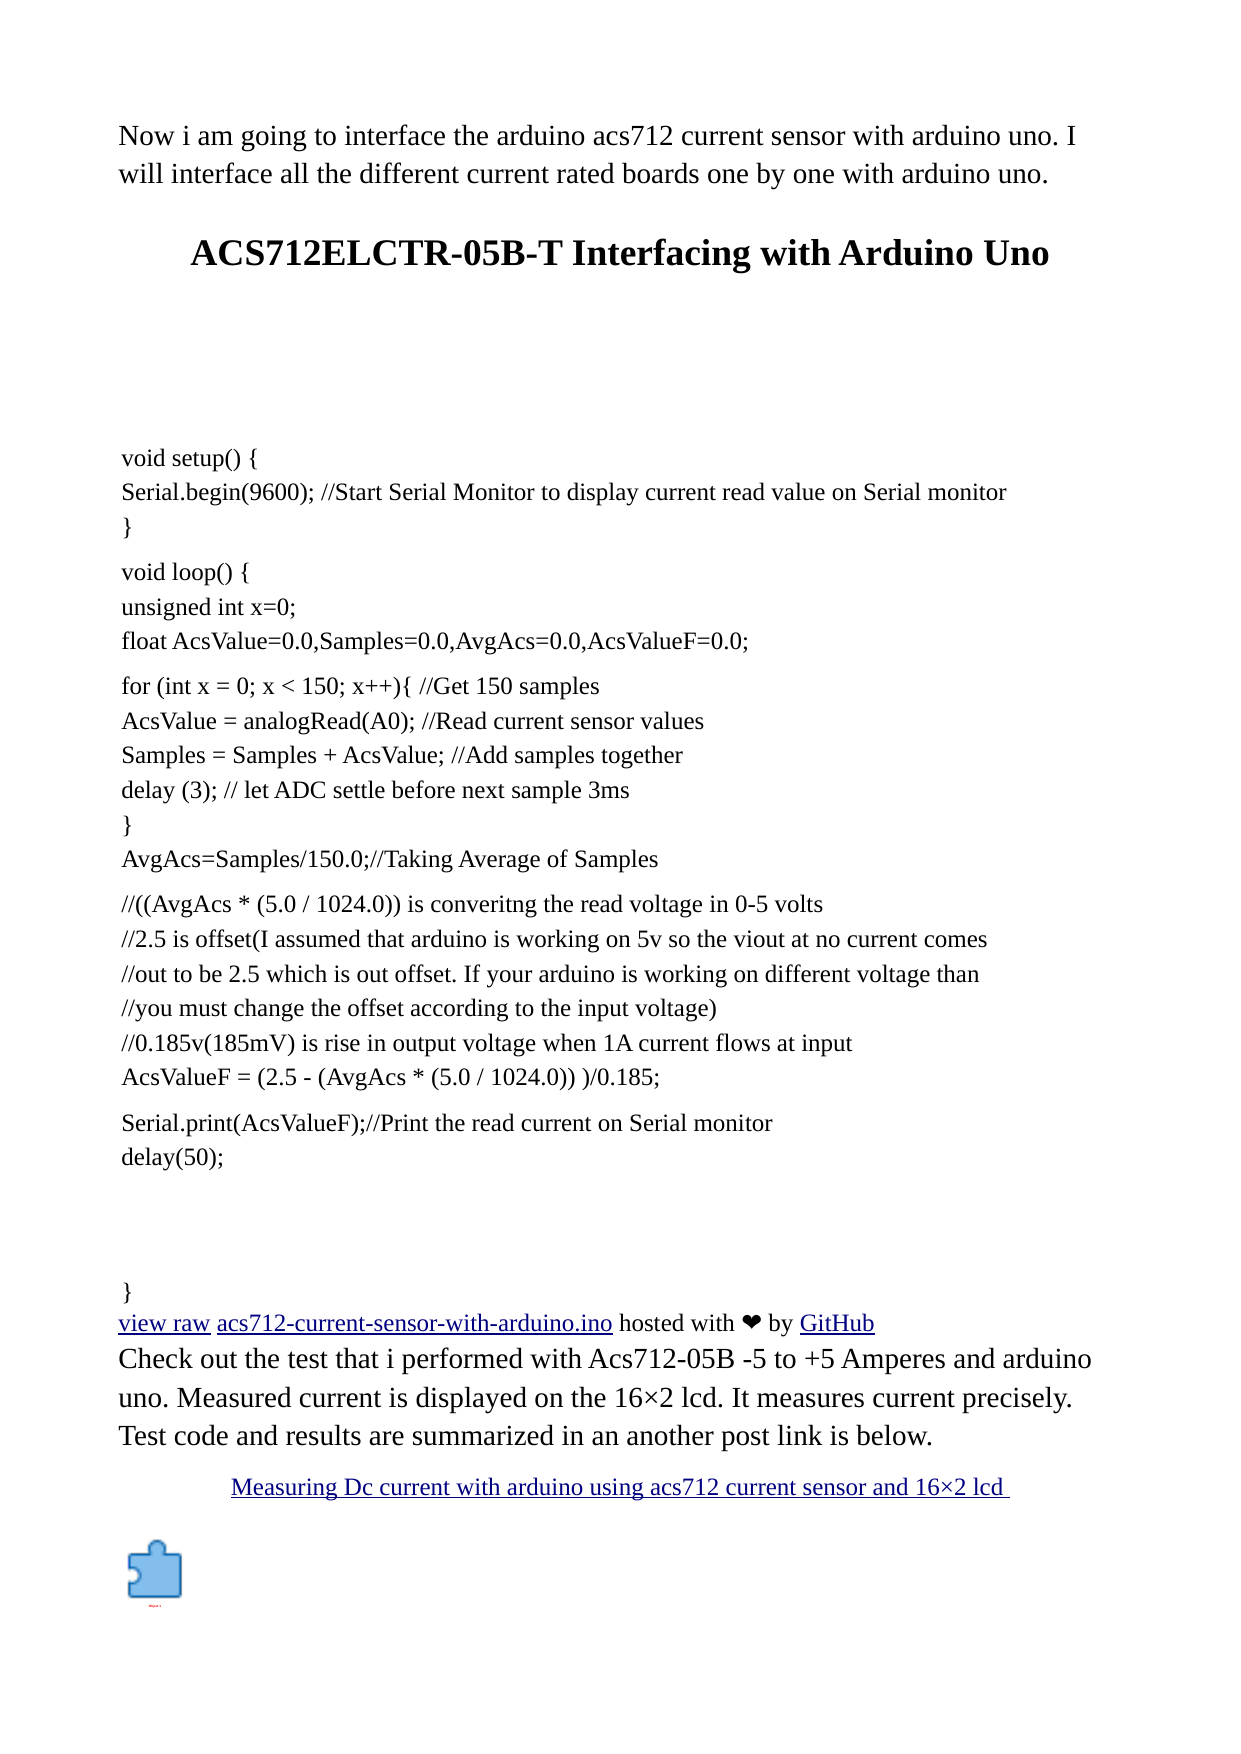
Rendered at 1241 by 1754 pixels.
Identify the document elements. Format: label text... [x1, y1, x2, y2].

table_header } [118, 1274, 148, 1308]
table_header [118, 544, 136, 554]
table_header AvgAcs=Samples/150.0;//Taking Average of Samples [118, 841, 672, 876]
table_header float AcsValue=0.0,Samples=0.0,AvgAcs=0.0,AcsValueF=0.0; [118, 623, 763, 658]
text view raw acs712-current-sensor-with-arduino.ino hosted with ❤ by GitHub [118, 1308, 1122, 1337]
table_header [118, 658, 136, 668]
table_header for (int x = 0; x < 150; x++){ //Get 150 samples [118, 669, 611, 703]
table_header [118, 429, 136, 440]
table_header //you must change the offset according to the input voltage) [118, 990, 727, 1025]
table_header } [118, 807, 148, 841]
table_header //2.5 is offset(I assumed that arduino is working on 5v so the viout at no current comes [118, 921, 996, 956]
subtitle ACS712ELCTR-05B-T Interfacing with Arduino Uno [118, 231, 1122, 274]
table_header //out to be 2.5 which is out offset. If your arduino is working on different voltage than [118, 956, 996, 990]
table_header delay(50); [118, 1139, 237, 1174]
table_header [118, 1094, 136, 1105]
text Now i am going to interface the arduino acs712 current sensor with arduino uno. I will interface all the different current rated boards one by one with arduino uno. [118, 118, 1122, 190]
table_header [118, 876, 136, 887]
text Check out the test that i performed with Acs712-05B -5 to +5 Amperes and arduino uno. Measured current is displayed on the 16×2 lcd. It measures current precisely. Test code and results are summarized in an another post link is below. [118, 1341, 1122, 1452]
table_header Serial.print(AcsValueF);//Print the read current on Serial monitor [118, 1105, 783, 1139]
table_header Serial.begin(9600); //Start Serial Monitor to display current read value on Serial monitor [118, 474, 1016, 509]
table_header void setup() { [118, 440, 274, 474]
table_header //((AvgAcs * (5.0 / 1024.0)) is converitng the read voltage in 0-5 volts [118, 887, 834, 921]
table_header Samples = Samples + AcsValue; //Add samples together [118, 738, 695, 772]
table_header AcsValueF = (2.5 - (AvgAcs * (5.0 / 1024.0)) )/0.185; [118, 1060, 673, 1094]
table_header void loop() { [118, 554, 266, 589]
table_header AcsValue = analogRead(A0); //Read current sensor values [118, 703, 723, 738]
text Measuring Dc current with arduino using acs712 current sensor and 16×2 lcd [118, 1472, 1122, 1500]
table_header unsigned int x=0; [118, 589, 309, 623]
table_header //0.185v(185mV) is rise in output voltage when 1A current flows at input [118, 1025, 864, 1059]
table_header delay (3); // let ADC settle before next sample 3ms [118, 772, 643, 807]
table_header } [118, 509, 148, 543]
